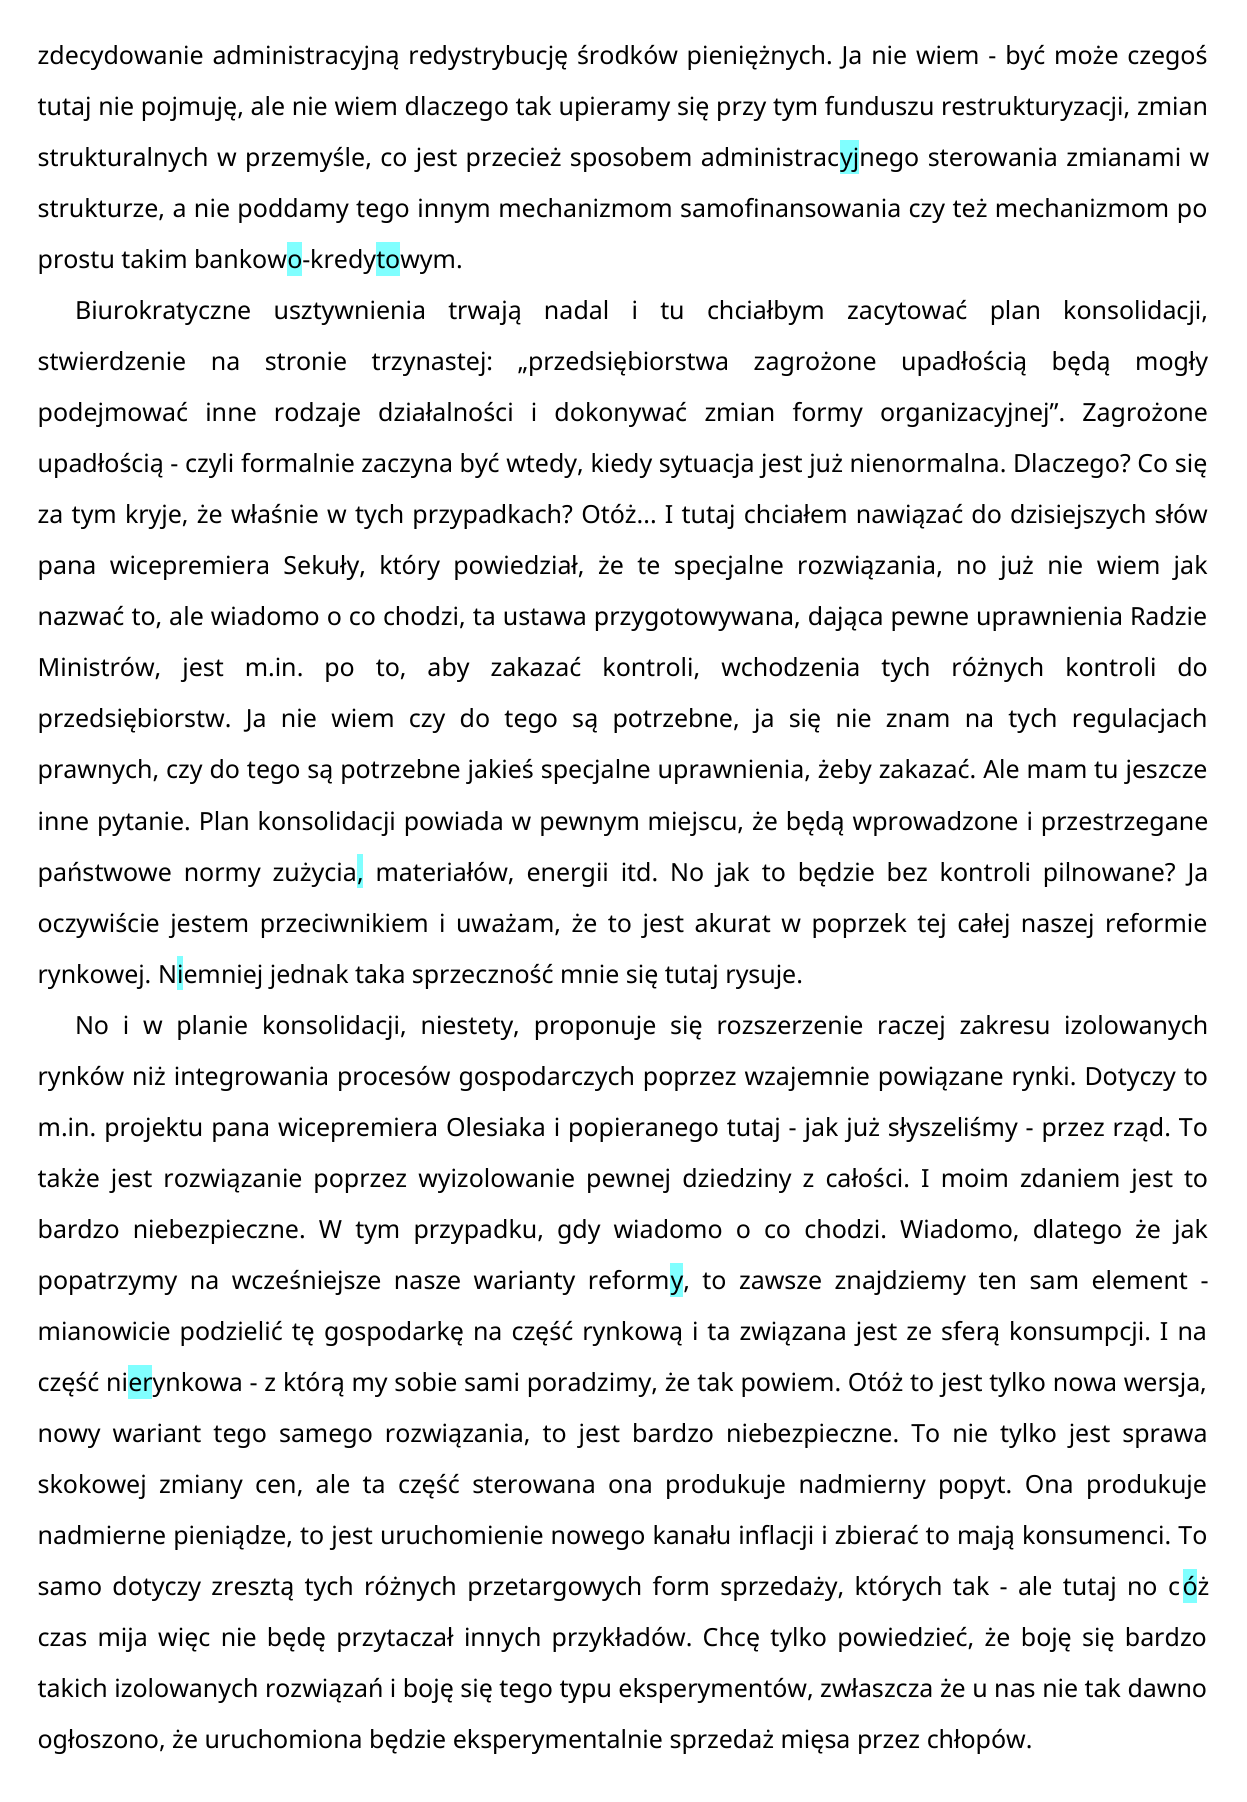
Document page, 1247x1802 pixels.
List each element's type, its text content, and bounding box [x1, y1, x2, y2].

text No i w planie konsolidacji, niestety, proponuje się rozszerzenie raczej zakresu izolowanych rynków niż integrowania procesów gospodarczych poprzez wzajemnie powiązane rynki. Dotyczy to m.in. projektu pana wicepremiera Olesiaka i popieranego tutaj - jak już słyszeliśmy - przez rząd. To także jest rozwiązanie poprzez wyizolowanie pewnej dziedziny z całości. I moim zdaniem jest to bardzo niebezpieczne. W tym przypadku, gdy wiadomo o co chodzi. Wiadomo, dlatego że jak popatrzymy na wcześniejsze nasze warianty reformy, to zawsze znajdziemy ten sam element - mianowicie podzielić tę gospodarkę na część rynkową i ta związana jest ze sferą konsumpcji. I na część nierynkowa - z którą my sobie sami poradzimy, że tak powiem. Otóż to jest tylko nowa wersja, nowy wariant tego samego rozwiązania, to jest bardzo niebezpieczne. To nie tylko jest sprawa skokowej zmiany cen, ale ta część sterowana ona produkuje nadmierny popyt. Ona produkuje nadmierne pieniądze, to jest uruchomienie nowego kanału inflacji i zbierać to mają konsumenci. To samo dotyczy zresztą tych różnych przetargowych form sprzedaży, których tak - ale tutaj no cóż czas mija więc nie będę przytaczał innych przykładów. Chcę tylko powiedzieć, że boję się bardzo takich izolowanych rozwiązań i boję się tego typu eksperymentów, zwłaszcza że u nas nie tak dawno ogłoszono, że uruchomiona będzie eksperymentalnie sprzedaż mięsa przez chłopów. [37, 1007, 1209, 1756]
text Biurokratyczne usztywnienia trwają nadal i tu chciałbym zacytować plan konsolidacji, stwierdzenie na stronie trzynastej: „przedsiębiorstwa zagrożone upadłością będą mogły podejmować inne rodzaje działalności i dokonywać zmian formy organizacyjnej”. Zagrożone upadłością - czyli formalnie zaczyna być wtedy, kiedy sytuacja jest już nienormalna. Dlaczego? Co się za tym kryje, że właśnie w tych przypadkach? Otóż... I tutaj chciałem nawiązać do dzisiejszych słów pana wicepremiera Sekuły, który powiedział, że te specjalne rozwiązania, no już nie wiem jak nazwać to, ale wiadomo o co chodzi, ta ustawa przygotowywana, dająca pewne uprawnienia Radzie Ministrów, jest m.in. po to, aby zakazać kontroli, wchodzenia tych różnych kontroli do przedsiębiorstw. Ja nie wiem czy do tego są potrzebne, ja się nie znam na tych regulacjach prawnych, czy do tego są potrzebne jakieś specjalne uprawnienia, żeby zakazać. Ale mam tu jeszcze inne pytanie. Plan konsolidacji powiada w pewnym miejscu, że będą wprowadzone i przestrzegane państwowe normy zużycia, materiałów, energii itd. No jak to będzie bez kontroli pilnowane? Ja oczywiście jestem przeciwnikiem i uważam, że to jest akurat w poprzek tej całej naszej reformie rynkowej. Niemniej jednak taka sprzeczność mnie się tutaj rysuje. [37, 293, 1209, 990]
text zdecydowanie administracyjną redystrybucję środków pieniężnych. Ja nie wiem - być może czegoś tutaj nie pojmuję, ale nie wiem dlaczego tak upieramy się przy tym funduszu restrukturyzacji, zmian strukturalnych w przemyśle, co jest przecież sposobem administracyjnego sterowania zmianami w strukturze, a nie poddamy tego innym mechanizmom samofinansowania czy też mechanizmom po prostu takim bankowo-kredytowym. [37, 37, 1209, 276]
